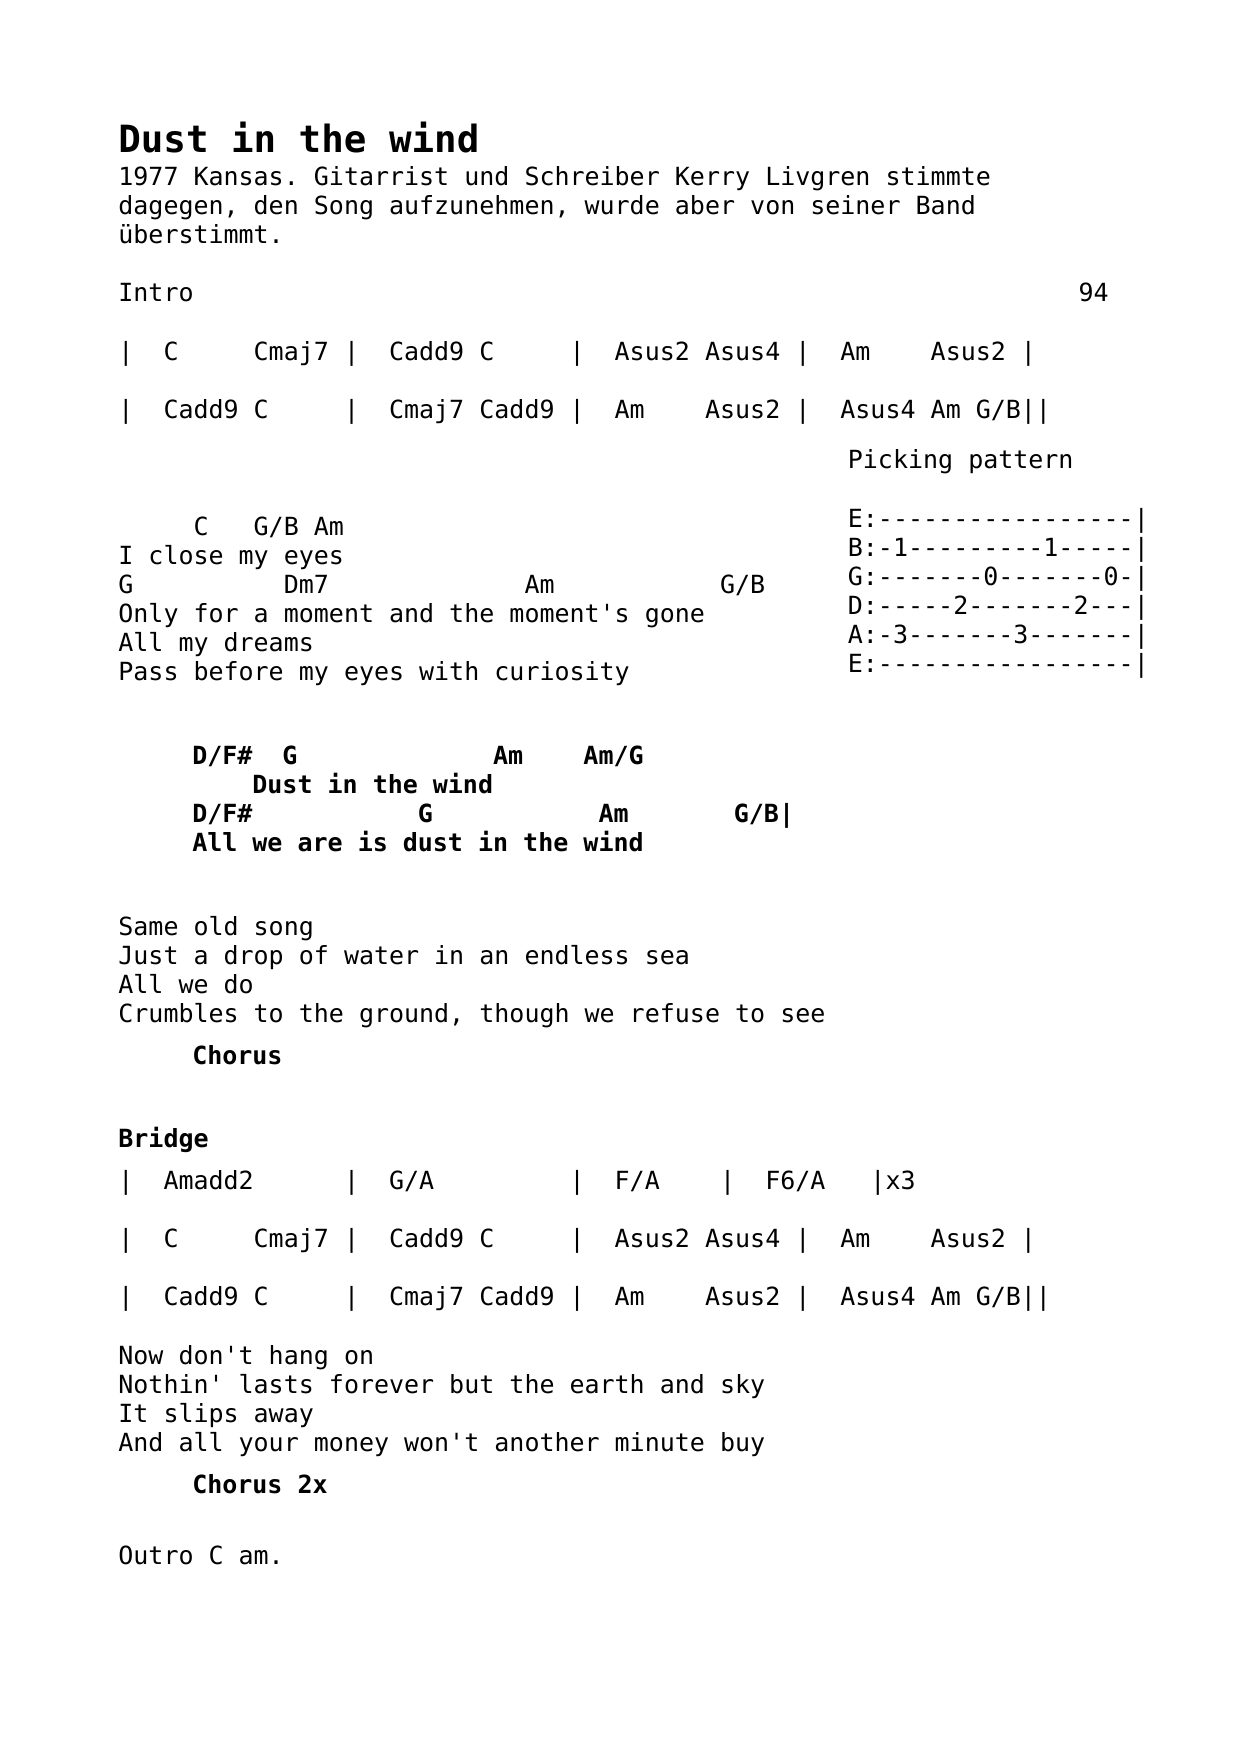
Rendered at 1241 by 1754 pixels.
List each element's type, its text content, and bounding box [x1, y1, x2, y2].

text 1977 Kansas. Gitarrist und Schreiber Kerry Livgren stimmte dagegen, den Song aufzunehmen, wurde aber von seiner Band überstimmt. [118, 162, 1122, 249]
text Now don't hang on Nothin' lasts forever but the earth and sky It slips away And all your money won't another minute buy [118, 1341, 1122, 1458]
text C G/B Am [118, 512, 1122, 541]
text Intro 94 [118, 278, 1122, 308]
text Dust in the wind [118, 118, 1122, 162]
text Same old song Just a drop of water in an endless sea All we do Crumbles to the ground, though we refuse to see [118, 912, 1122, 1028]
text Outro C am. [118, 1541, 1122, 1570]
text | Cadd9 C | Cmaj7 Cadd9 | Am Asus2 | Asus4 Am G/B|| [118, 1283, 1122, 1312]
text Bridge [118, 1124, 1122, 1153]
text Chorus [118, 1041, 1122, 1070]
text | C Cmaj7 | Cadd9 C | Asus2 Asus4 | Am Asus2 | [118, 337, 1122, 366]
text | Amadd2 | G/A | F/A | F6/A |x3 [118, 1166, 1122, 1195]
text Dust in the wind D/F# G Am G/B| All we are is dust in the wind [192, 770, 1122, 858]
text I close my eyes G Dm7 Am G/B Only for a moment and the moment's gone All my dreams Pass before my eyes with curiosity [118, 541, 1122, 687]
text | Cadd9 C | Cmaj7 Cadd9 | Am Asus2 | Asus4 Am G/B|| [118, 395, 1122, 424]
text | C Cmaj7 | Cadd9 C | Asus2 Asus4 | Am Asus2 | [118, 1224, 1122, 1253]
text Chorus 2x [118, 1470, 1122, 1499]
text D/F# G Am Am/G [192, 741, 1122, 770]
